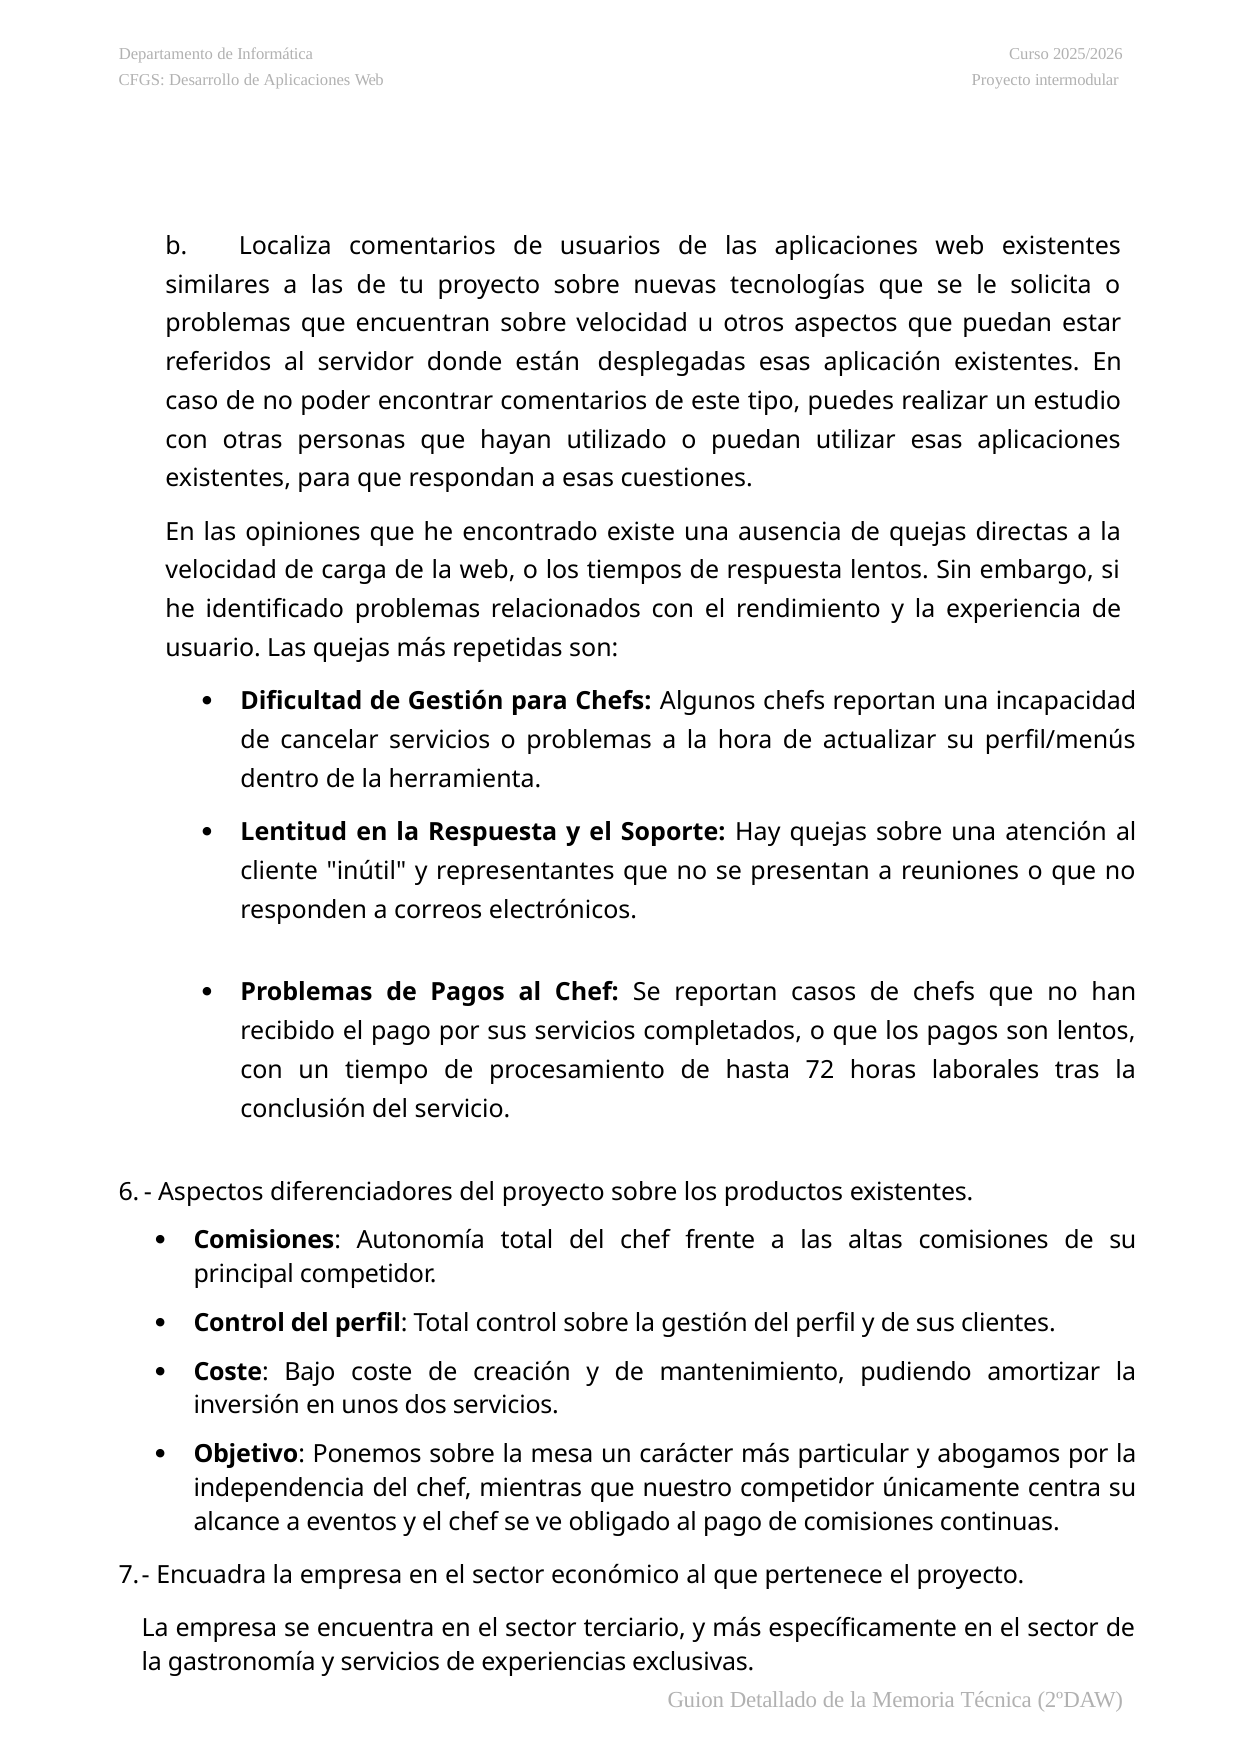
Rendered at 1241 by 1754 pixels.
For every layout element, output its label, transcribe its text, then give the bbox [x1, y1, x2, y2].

list Control del perfil: Total control sobre la gestión del perfil y de sus clientes. [156, 1304, 1137, 1338]
list En las opiniones que he encontrado existe una ausencia de quejas directas a la velocidad de carga de la web, o los tiempos de respuesta lentos. Sin embargo, si he identificado problemas relacionados con el rendimiento y la experiencia de usuario. Las quejas más repetidas son: [165, 513, 1122, 664]
list Localiza comentarios de usuarios de las aplicaciones web existentes similares a las de tu proyecto sobre nuevas tecnologías que se le solicita o problemas que encuentran sobre velocidad u otros aspectos que puedan estar referidos al servidor donde están desplegadas esas aplicación existentes. En caso de no poder encontrar comentarios de este tipo, puedes realizar un estudio con otras personas que hayan utilizado o puedan utilizar esas aplicaciones existentes, para que respondan a esas cuestiones. [165, 227, 1122, 494]
list - Aspectos diferenciadores del proyecto sobre los productos existentes. [118, 1173, 1137, 1207]
list Lentitud en la Respuesta y el Soporte: Hay quejas sobre una atención al cliente "inútil" y representantes que no se presentan a reuniones o que no responden a correos electrónicos. [203, 814, 1137, 925]
list La empresa se encuentra en el sector terciario, y más específicamente en el sector de la gastronomía y servicios de experiencias exclusivas. [141, 1610, 1137, 1678]
list Objetivo: Ponemos sobre la mesa un carácter más particular y abogamos por la independencia del chef, mientras que nuestro competidor únicamente centra su alcance a eventos y el chef se ve obligado al pago de comisiones continuas. [156, 1436, 1137, 1538]
list Comisiones: Autonomía total del chef frente a las altas comisiones de su principal competidor. [156, 1222, 1137, 1290]
list Coste: Bajo coste de creación y de mantenimiento, pudiendo amortizar la inversión en unos dos servicios. [156, 1353, 1137, 1421]
list Problemas de Pagos al Chef: Se reportan casos de chefs que no han recibido el pago por sus servicios completados, o que los pagos son lentos, con un tiempo de procesamiento de hasta 72 horas laborales tras la conclusión del servicio. [203, 974, 1137, 1124]
list - Encuadra la empresa en el sector económico al que pertenece el proyecto. [118, 1557, 1137, 1591]
list Dificultad de Gestión para Chefs: Algunos chefs reportan una incapacidad de cancelar servicios o problemas a la hora de actualizar su perfil/menús dentro de la herramienta. [203, 683, 1137, 794]
